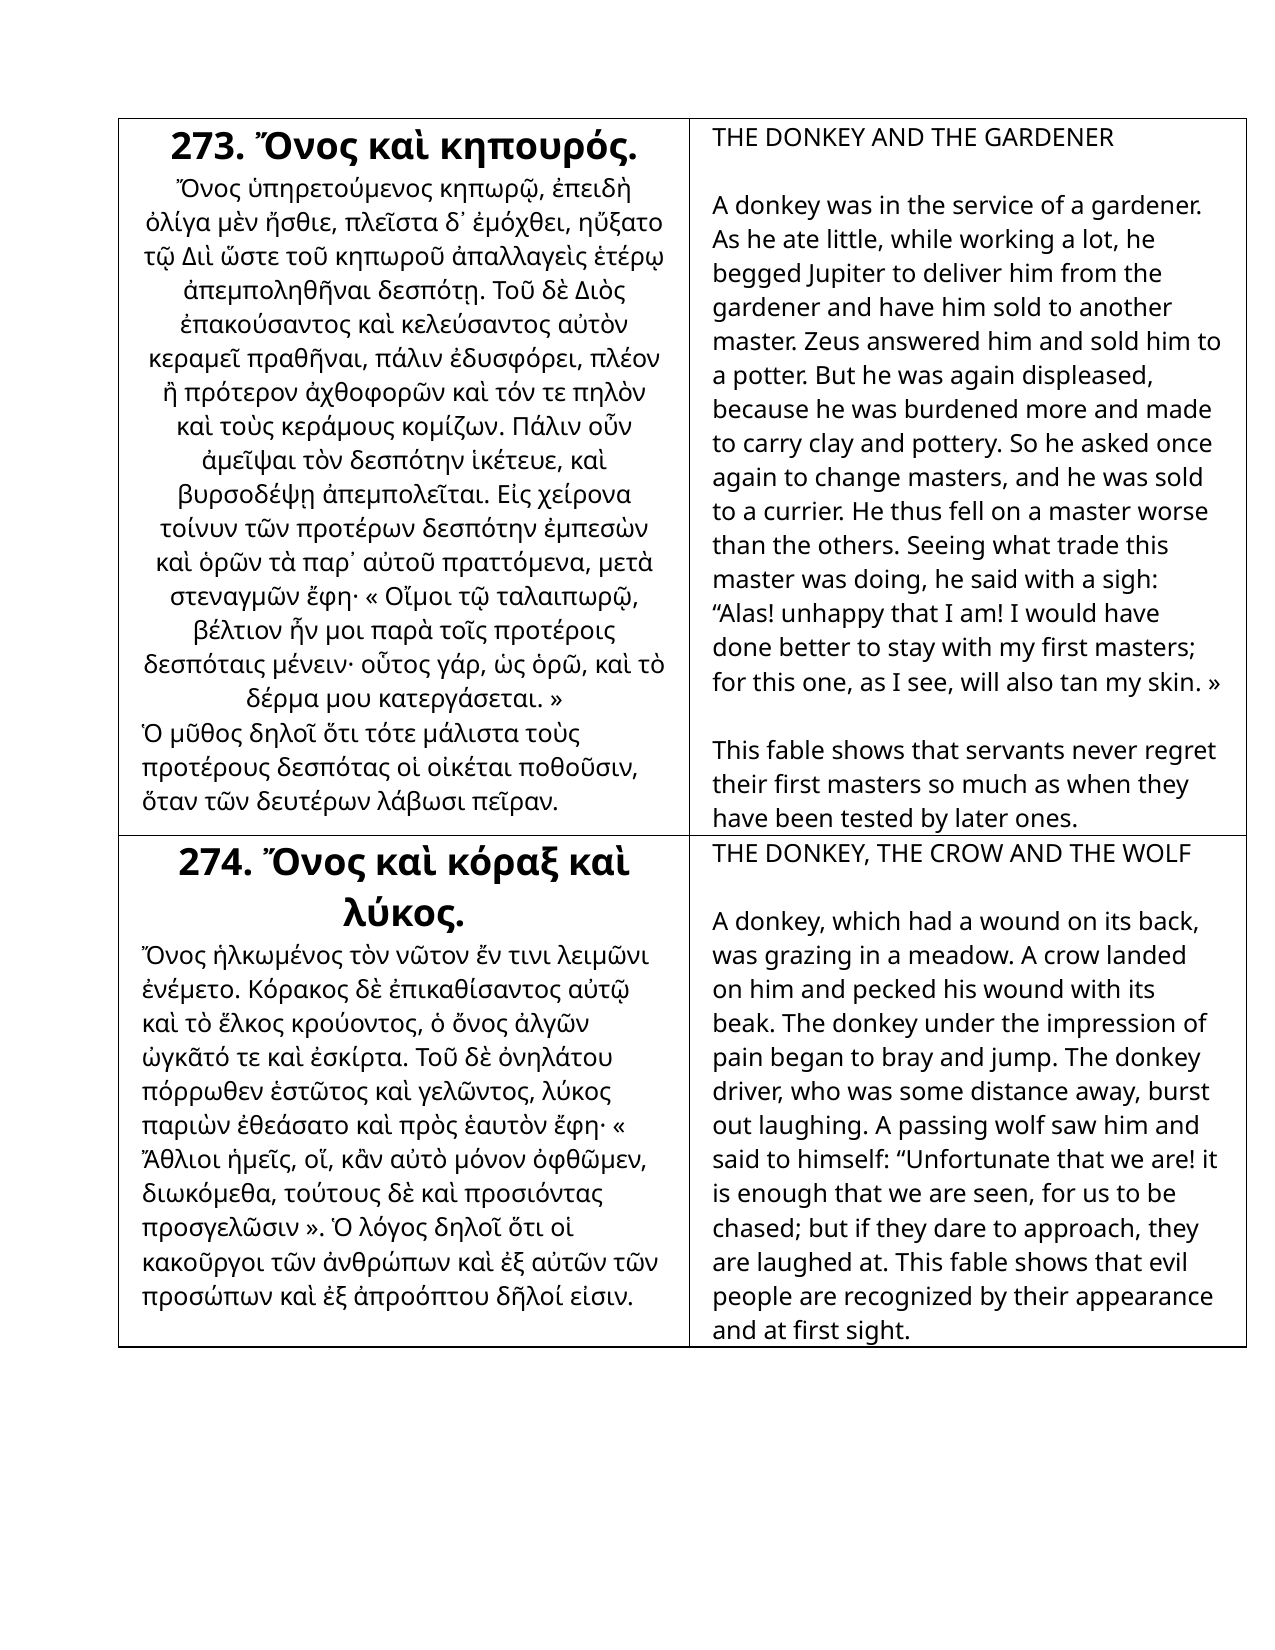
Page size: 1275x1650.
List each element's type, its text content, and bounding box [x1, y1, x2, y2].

table_cell 273. Ὄνος καὶ κηπουρός. Ὄνος ὑπηρετούμενος κηπωρῷ, ἐπειδὴ ὀλίγα μὲν ἤσθιε, πλεῖστα δ᾿ ἐμόχθει, ηὔξατο τῷ Διὶ ὥστε τοῦ κηπωροῦ ἀπαλλαγεὶς ἑτέρῳ ἀπεμποληθῆναι δεσπότῃ. Τοῦ δὲ Διὸς ἐπακούσαντος καὶ κελεύσαντος αὐτὸν κεραμεῖ πραθῆναι, πάλιν ἐδυσφόρει, πλέον ἢ πρότερον ἀχθοφορῶν καὶ τόν τε πηλὸν καὶ τοὺς κεράμους κομίζων. Πάλιν οὖν ἀμεῖψαι τὸν δεσπότην ἱκέτευε, καὶ βυρσοδέψῃ ἀπεμπολεῖται. Εἰς χείρονα τοίνυν τῶν προτέρων δεσπότην ἐμπεσὼν καὶ ὁρῶν τὰ παρ᾿ αὐτοῦ πραττόμενα, μετὰ στεναγμῶν ἔφη· « Οἴμοι τῷ ταλαιπωρῷ, βέλτιον ἦν μοι παρὰ τοῖς προτέροις δεσπόταις μένειν· οὗτος γάρ, ὡς ὁρῶ, καὶ τὸ δέρμα μου κατεργάσεται. » Ὁ μῦθος δηλοῖ ὅτι τότε μάλιστα τοὺς προτέρους δεσπότας οἱ οἰκέται ποθοῦσιν, ὅταν τῶν δευτέρων λάβωσι πεῖραν. [119, 119, 689, 834]
table_cell THE DONKEY, THE CROW AND THE WOLF A donkey, which had a wound on its back, was grazing in a meadow. A crow landed on him and pecked his wound with its beak. The donkey under the impression of pain began to bray and jump. The donkey driver, who was some distance away, burst out laughing. A passing wolf saw him and said to himself: “Unfortunate that we are! it is enough that we are seen, for us to be chased; but if they dare to approach, they are laughed at. This fable shows that evil people are recognized by their appearance and at first sight. [690, 836, 1246, 1346]
table_cell 274. Ὄνος καὶ κόραξ καὶ λύκος. Ὄνος ἡλκωμένος τὸν νῶτον ἔν τινι λειμῶνι ἐνέμετο. Κόρακος δὲ ἐπικαθίσαντος αὐτῷ καὶ τὸ ἕλκος κρούοντος, ὁ ὄνος ἀλγῶν ὠγκᾶτό τε καὶ ἐσκίρτα. Τοῦ δὲ ὀνηλάτου πόρρωθεν ἑστῶτος καὶ γελῶντος, λύκος παριὼν ἐθεάσατο καὶ πρὸς ἑαυτὸν ἔφη· « Ἄθλιοι ἡμεῖς, οἵ, κἂν αὐτὸ μόνον ὀφθῶμεν, διωκόμεθα, τούτους δὲ καὶ προσιόντας προσγελῶσιν ». Ὁ λόγος δηλοῖ ὅτι οἱ κακοῦργοι τῶν ἀνθρώπων καὶ ἐξ αὐτῶν τῶν προσώπων καὶ ἐξ ἀπροόπτου δῆλοί εἰσιν. [119, 836, 689, 1346]
table_cell THE DONKEY AND THE GARDENER A donkey was in the service of a gardener. As he ate little, while working a lot, he begged Jupiter to deliver him from the gardener and have him sold to another master. Zeus answered him and sold him to a potter. But he was again displeased, because he was burdened more and made to carry clay and pottery. So he asked once again to change masters, and he was sold to a currier. He thus fell on a master worse than the others. Seeing what trade this master was doing, he said with a sigh: “Alas! unhappy that I am! I would have done better to stay with my first masters; for this one, as I see, will also tan my skin. » This fable shows that servants never regret their first masters so much as when they have been tested by later ones. [690, 119, 1246, 834]
